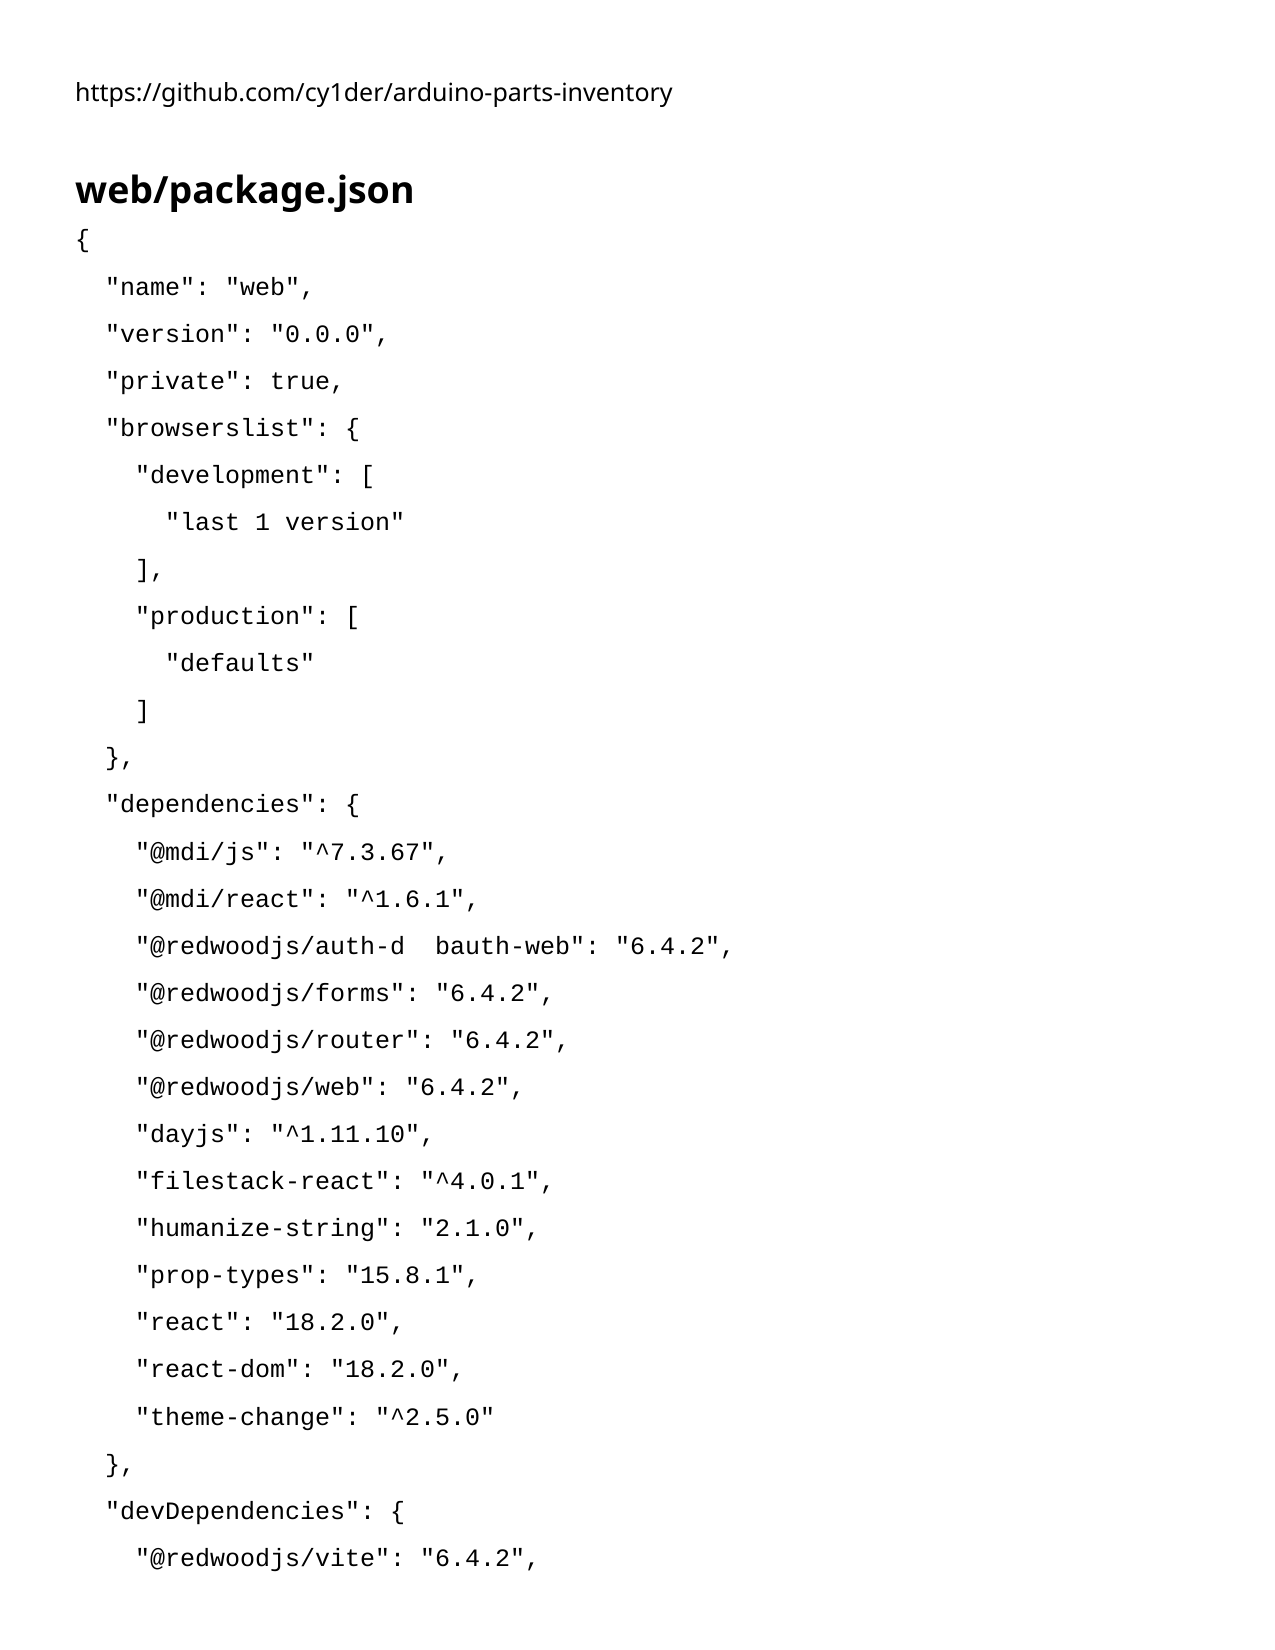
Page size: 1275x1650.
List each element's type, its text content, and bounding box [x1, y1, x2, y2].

text "react": "18.2.0", [75, 1310, 1200, 1338]
text "@mdi/js": "^7.3.67", [75, 839, 1200, 867]
text "private": true, [75, 368, 1200, 397]
subtitle web/package.json [75, 163, 1200, 214]
text "filestack-react": "^4.0.1", [75, 1169, 1200, 1197]
text "humanize-string": "2.1.0", [75, 1216, 1200, 1244]
text }, [75, 1451, 1200, 1479]
text ], [75, 557, 1200, 585]
text "defaults" [75, 651, 1200, 679]
text "theme-change": "^2.5.0" [75, 1404, 1200, 1432]
text "last 1 version" [75, 509, 1200, 538]
text "devDependencies": { [75, 1498, 1200, 1527]
text "@redwoodjs/forms": "6.4.2", [75, 980, 1200, 1009]
text "dependencies": { [75, 792, 1200, 820]
text "@mdi/react": "^1.6.1", [75, 886, 1200, 914]
text "dayjs": "^1.11.10", [75, 1122, 1200, 1150]
text "@redwoodjs/vite": "6.4.2", [75, 1545, 1200, 1574]
text "version": "0.0.0", [75, 321, 1200, 349]
text "@redwoodjs/auth-d bauth-web": "6.4.2", [75, 933, 1200, 962]
text { [75, 227, 1200, 255]
text "@redwoodjs/router": "6.4.2", [75, 1027, 1200, 1056]
text "@redwoodjs/web": "6.4.2", [75, 1074, 1200, 1103]
text "name": "web", [75, 274, 1200, 302]
text "prop-types": "15.8.1", [75, 1263, 1200, 1291]
text "browserslist": { [75, 415, 1200, 444]
text "development": [ [75, 462, 1200, 491]
text "react-dom": "18.2.0", [75, 1357, 1200, 1385]
text ] [75, 698, 1200, 726]
text "production": [ [75, 604, 1200, 632]
text }, [75, 745, 1200, 773]
